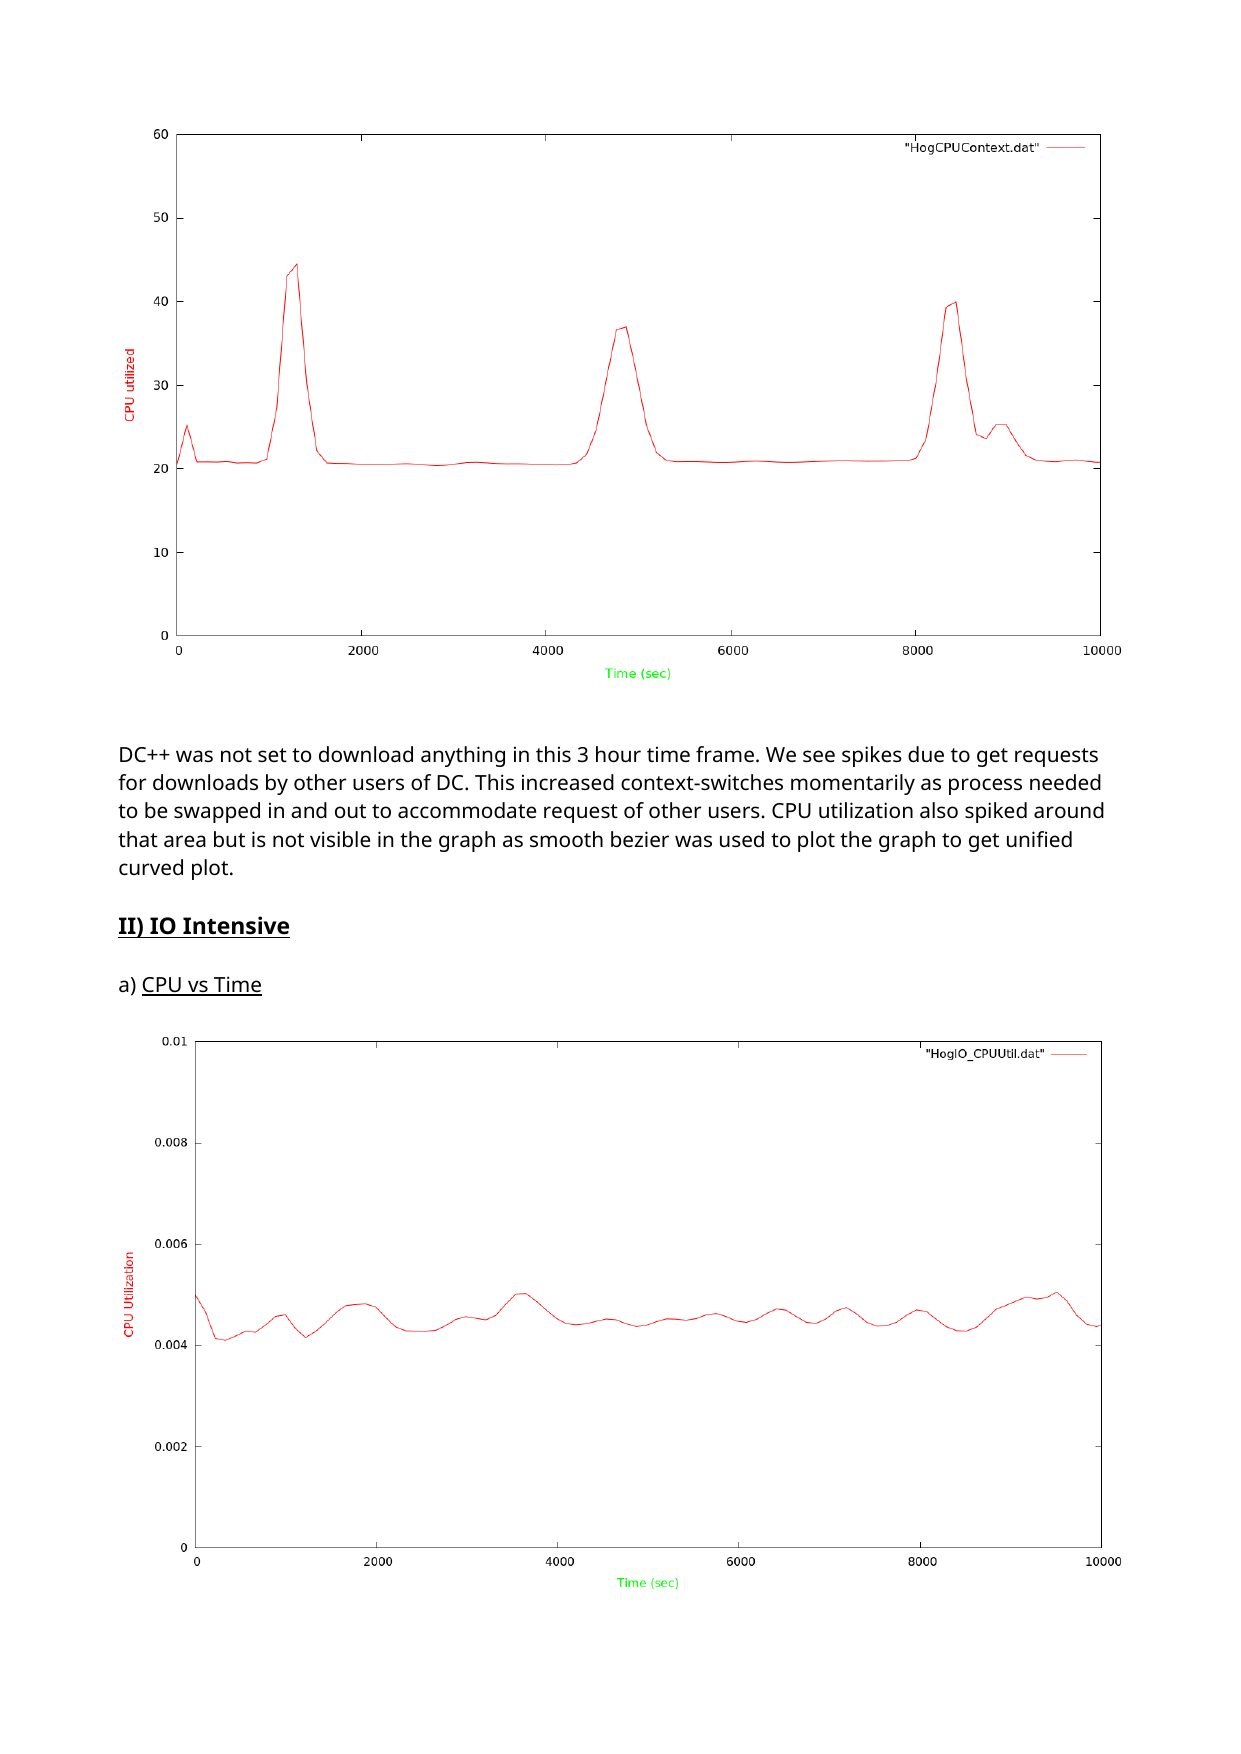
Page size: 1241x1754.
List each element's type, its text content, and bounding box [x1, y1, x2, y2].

picture [118, 1026, 1123, 1592]
picture [118, 118, 1123, 683]
text II) IO Intensive [118, 910, 1122, 942]
text DC++ was not set to download anything in this 3 hour time frame. We see spikes due to get requests for downloads by other users of DC. This increased context-switches momentarily as process needed to be swapped in and out to accommodate request of other users. CPU utilization also spiked around that area but is not visible in the graph as smooth bezier was used to plot the graph to get unified curved plot. [118, 740, 1122, 882]
text a) CPU vs Time [118, 970, 1122, 998]
